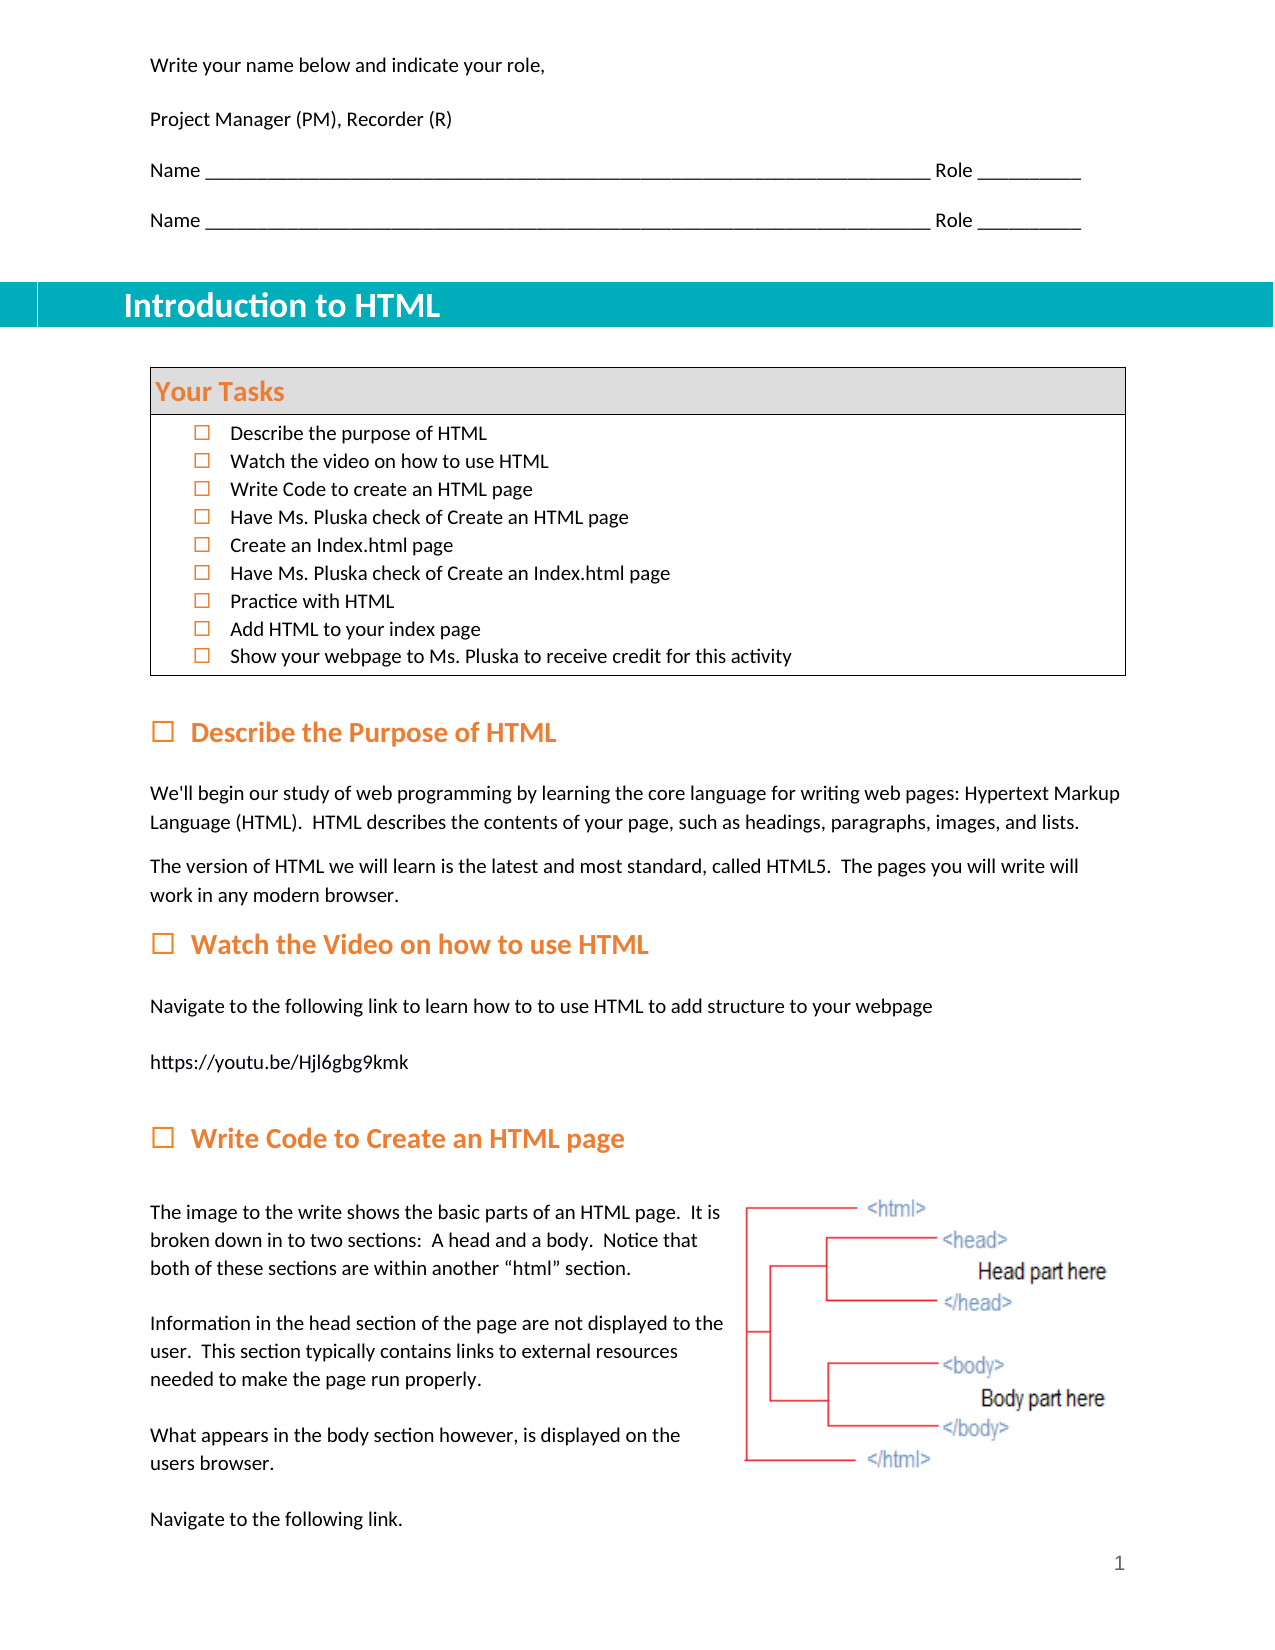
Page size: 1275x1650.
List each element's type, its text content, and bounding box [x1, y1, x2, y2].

list Watch the Video on how to use HTML [150, 926, 1125, 962]
text https://youtu.be/Hjl6gbg9kmk [150, 1049, 1125, 1074]
text The version of HTML we will learn is the latest and most standard, called HTML5. The pages you will write will work in any modern browser. [150, 853, 1125, 908]
list Navigate to the following link. [150, 1506, 1125, 1531]
list The image to the write shows the basic parts of an HTML page. It is broken down in to two sections: A head and a body. Notice that both of these sections are within another “html” section. [150, 1199, 729, 1280]
list Information in the head section of the page are not displayed to the user. This section typically contains links to external resources needed to make the page run properly. [150, 1311, 729, 1392]
list Describe the Purpose of HTML [150, 714, 1125, 750]
table_header [0, 282, 37, 327]
table_header Your Tasks [151, 368, 1125, 414]
text We'll begin our study of web programming by learning the core language for writing web pages: Hypertext Markup Language (HTML). HTML describes the contents of your page, such as headings, paragraphs, images, and lists. [150, 780, 1125, 835]
list What appears in the body section however, is displayed on the users browser. [150, 1422, 729, 1476]
table_header [1116, 282, 1273, 327]
table_header Introduction to HTML [123, 282, 1116, 327]
table_header [38, 282, 123, 327]
picture [729, 1184, 1146, 1499]
list Write Code to Create an HTML page [150, 1121, 1125, 1156]
table_cell Describe the purpose of HTML Watch the video on how to use HTML Write Code to create an HTML page Have Ms. Pluska check of Create an HTML page Create an Index.html page Have Ms. Pluska check of Create an Index.html page Practice with HTML Add HTML to your index page Show your webpage to Ms. Pluska to receive credit for this activity [151, 415, 1125, 675]
text Navigate to the following link to learn how to to use HTML to add structure to your webpage [150, 993, 1125, 1018]
